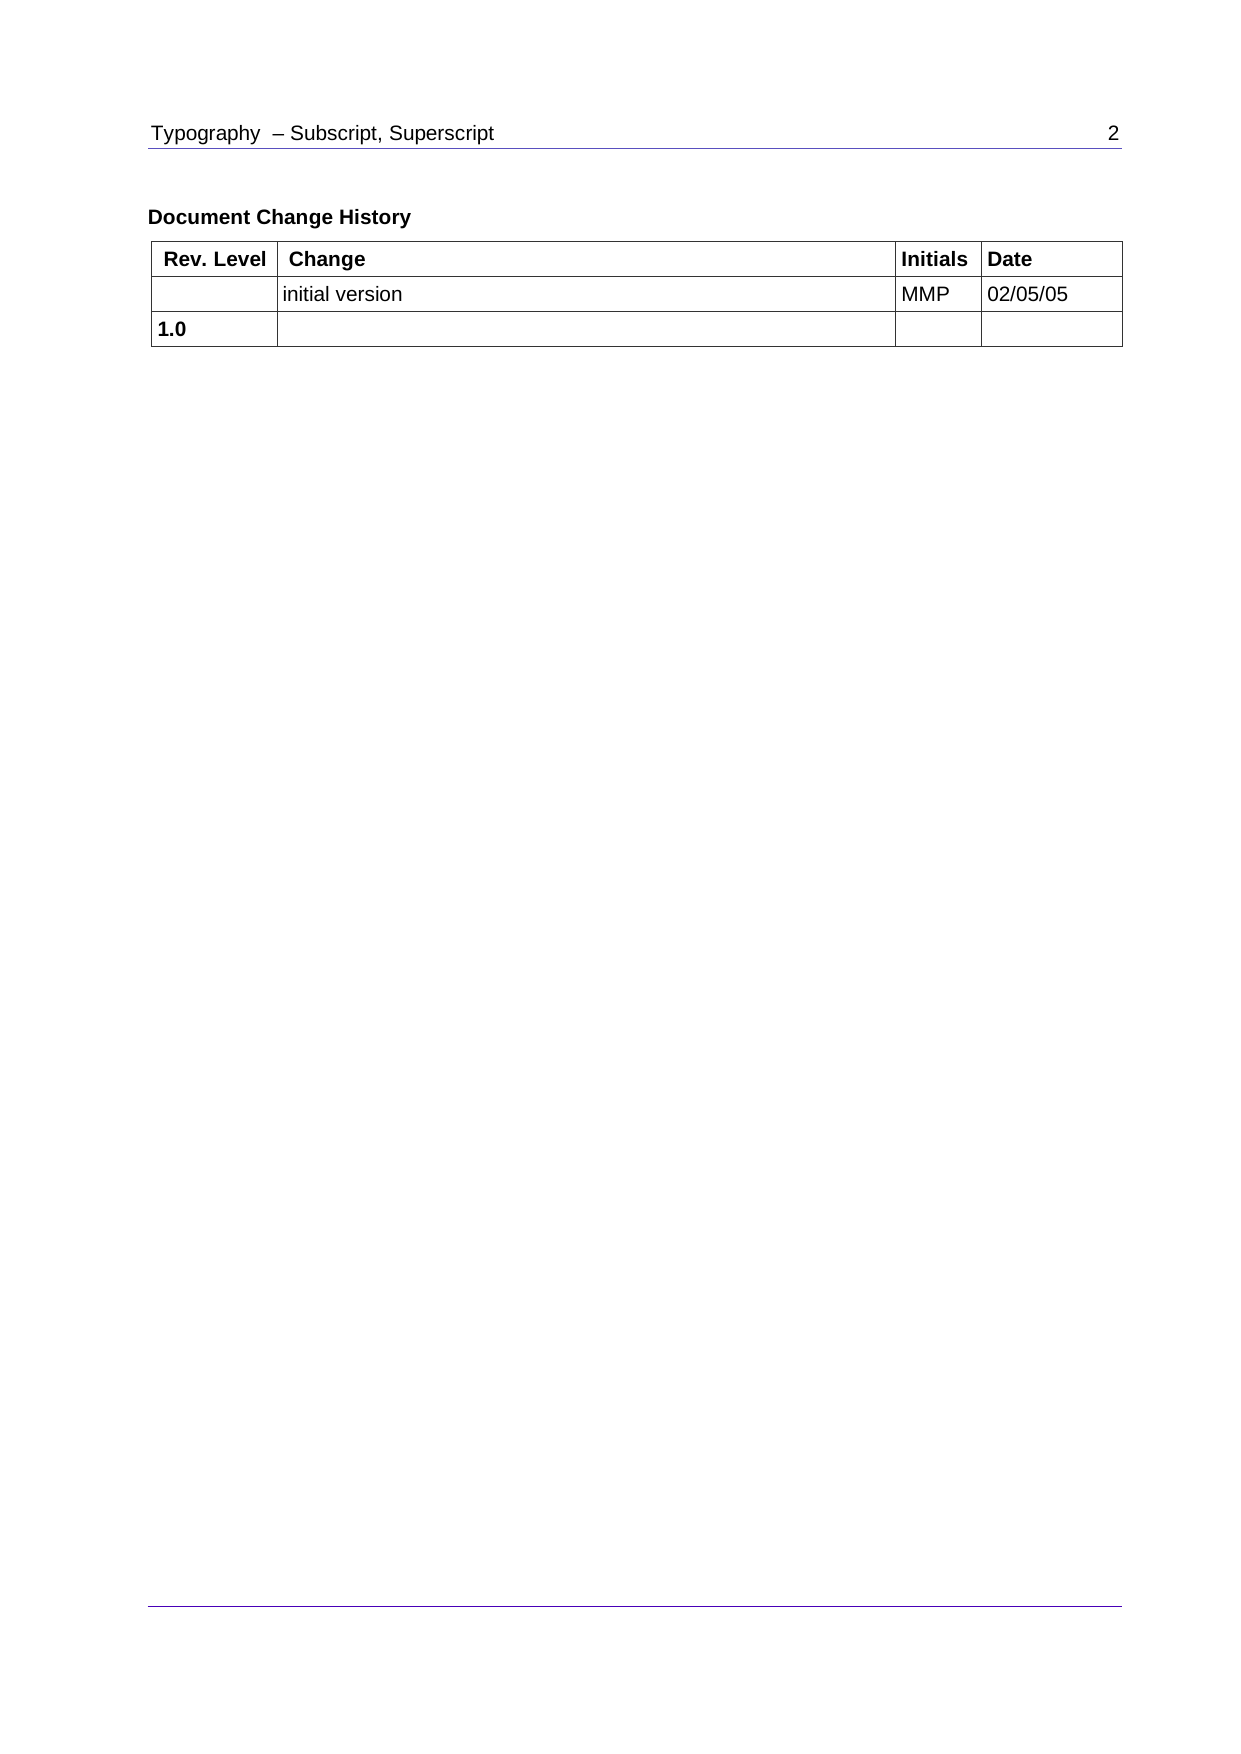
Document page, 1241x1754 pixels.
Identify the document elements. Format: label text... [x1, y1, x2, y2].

table_cell [278, 312, 895, 346]
table_cell [152, 277, 277, 311]
table_header Rev. Level [152, 242, 277, 276]
text Document Change History [148, 205, 1122, 229]
table_cell 02/05/05 [982, 277, 1122, 311]
table_header Date [982, 242, 1122, 276]
table_header Change [278, 242, 895, 276]
table_cell 1.0 [152, 312, 277, 346]
table_cell initial version [278, 277, 895, 311]
table_header Initials [896, 242, 981, 276]
table_cell [896, 312, 981, 346]
table_cell MMP [896, 277, 981, 311]
table_cell [982, 312, 1122, 346]
